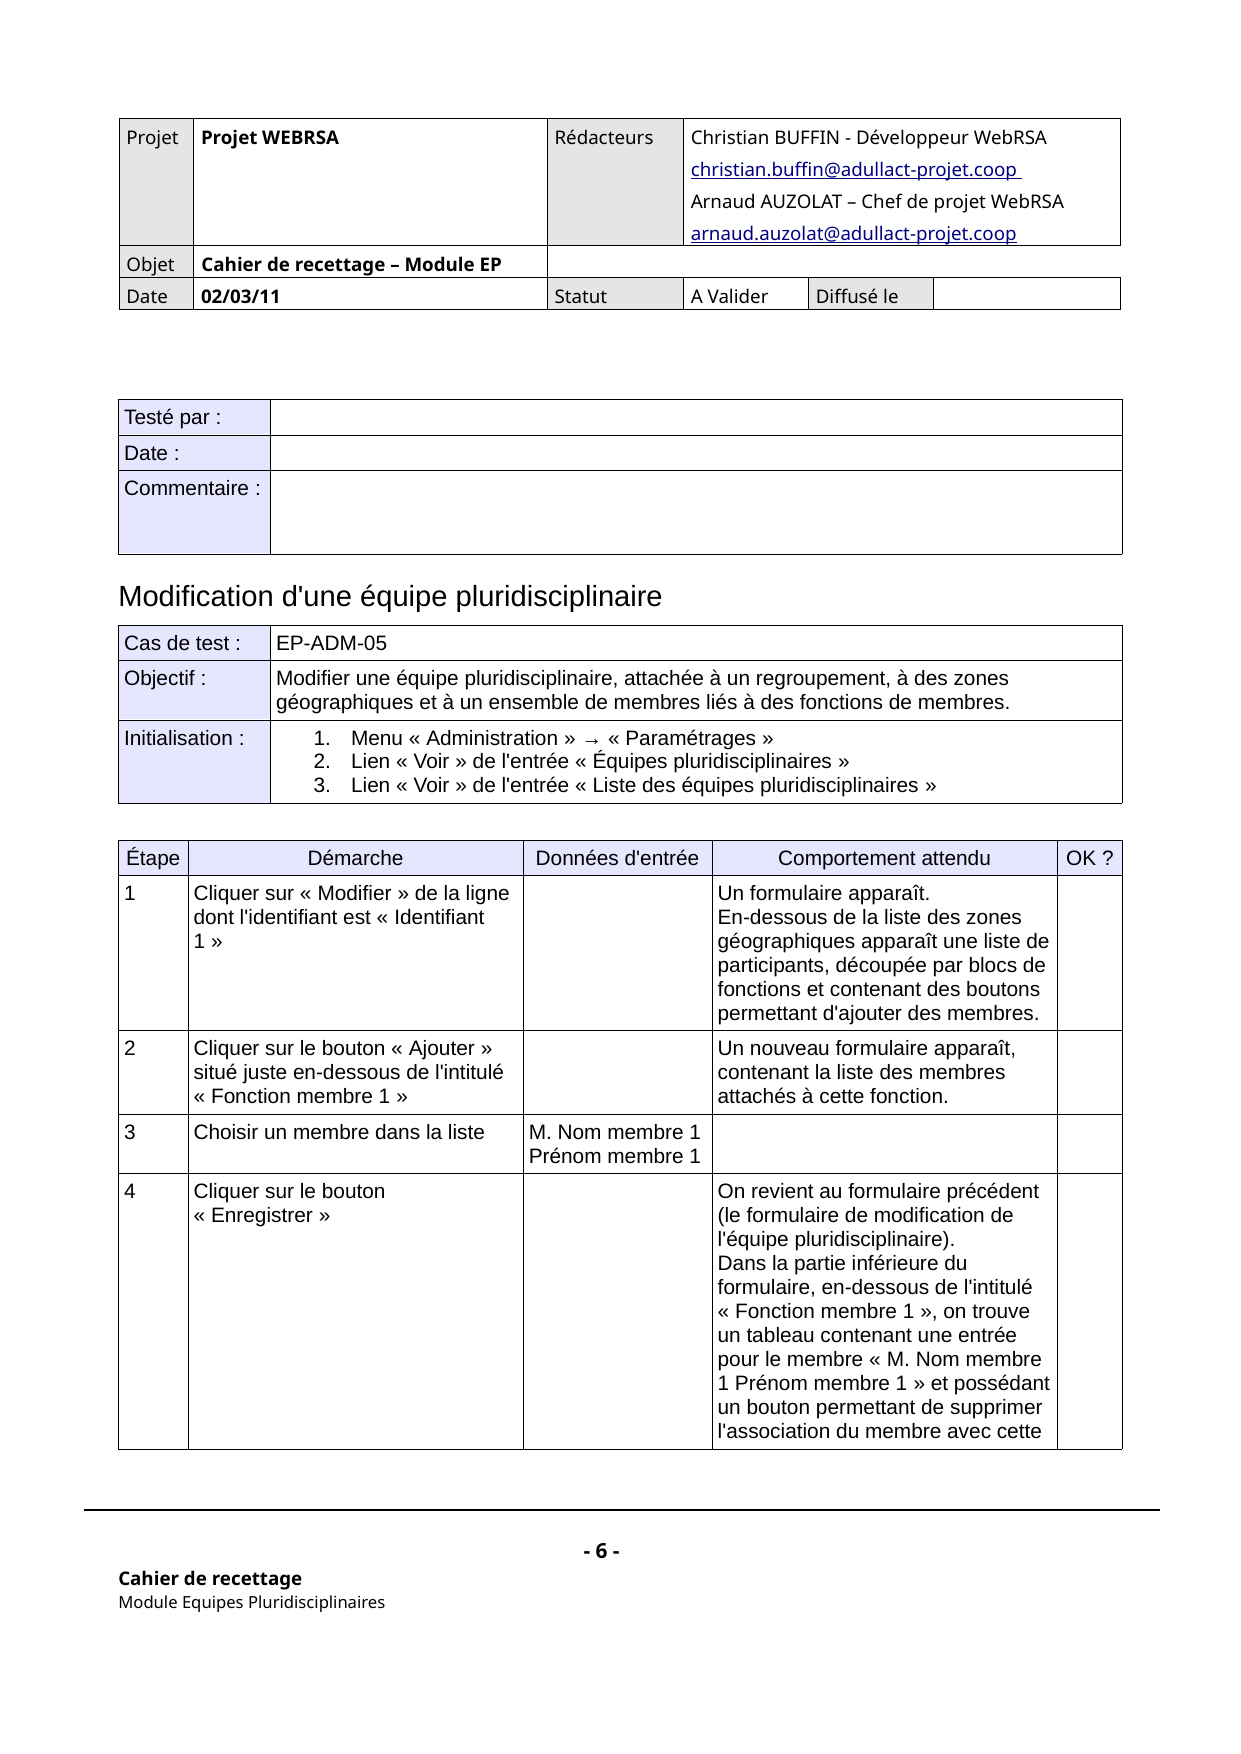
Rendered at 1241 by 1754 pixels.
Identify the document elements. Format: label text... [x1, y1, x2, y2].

table_header EP-ADM-05 [271, 626, 1122, 660]
table_cell [271, 471, 1122, 553]
table_cell [1058, 876, 1122, 1030]
table_header Comportement attendu [713, 841, 1057, 875]
table_cell Un formulaire apparaît. En-dessous de la liste des zones géographiques apparaît une liste de participants, découpée par blocs de fonctions et contenant des boutons permettant d'ajouter des membres. [713, 876, 1057, 1030]
table_cell Un nouveau formulaire apparaît, contenant la liste des membres attachés à cette fonction. [713, 1031, 1057, 1114]
table_cell Date : [119, 436, 270, 470]
table_cell [713, 1115, 1057, 1173]
table_header Démarche [189, 841, 523, 875]
table_cell Cliquer sur « Modifier » de la ligne dont l'identifiant est « Identifiant 1 » [189, 876, 523, 1030]
table_cell 1 [119, 876, 188, 1030]
table_header Données d'entrée [524, 841, 712, 875]
table_cell 4 [119, 1174, 188, 1448]
table_cell Objectif : [119, 661, 270, 719]
table_cell [271, 436, 1122, 470]
table_cell [524, 1031, 712, 1114]
table_cell Cliquer sur le bouton « Ajouter » situé juste en-dessous de l'intitulé « Fonction membre 1 » [189, 1031, 523, 1114]
table_cell [1058, 1115, 1122, 1173]
table_cell Menu « Administration » → « Paramétrages » Lien « Voir » de l'entrée « Équipes pluridisciplinaires » Lien « Voir » de l'entrée « Liste des équipes pluridisciplinaires » [271, 721, 1122, 803]
table_cell 3 [119, 1115, 188, 1173]
table_header [271, 400, 1122, 434]
table_cell [524, 876, 712, 1030]
table_cell 2 [119, 1031, 188, 1114]
table_cell [1058, 1174, 1122, 1448]
subtitle Modification d'une équipe pluridisciplinaire [118, 578, 1122, 612]
table_cell Initialisation : [119, 721, 270, 803]
table_cell Cliquer sur le bouton « Enregistrer » [189, 1174, 523, 1448]
table_cell M. Nom membre 1 Prénom membre 1 [524, 1115, 712, 1173]
table_cell [1058, 1031, 1122, 1114]
table_header OK ? [1058, 841, 1122, 875]
table_header Étape [119, 841, 188, 875]
table_header Testé par : [119, 400, 270, 434]
table_cell Choisir un membre dans la liste [189, 1115, 523, 1173]
table_header Cas de test : [119, 626, 270, 660]
table_cell Modifier une équipe pluridisciplinaire, attachée à un regroupement, à des zones géographiques et à un ensemble de membres liés à des fonctions de membres. [271, 661, 1122, 719]
table_cell On revient au formulaire précédent (le formulaire de modification de l'équipe pluridisciplinaire). Dans la partie inférieure du formulaire, en-dessous de l'intitulé « Fonction membre 1 », on trouve un tableau contenant une entrée pour le membre « M. Nom membre 1 Prénom membre 1 » et possédant un bouton permettant de supprimer l'association du membre avec cette [713, 1174, 1057, 1448]
table_cell Commentaire : [119, 471, 270, 553]
table_cell [524, 1174, 712, 1448]
